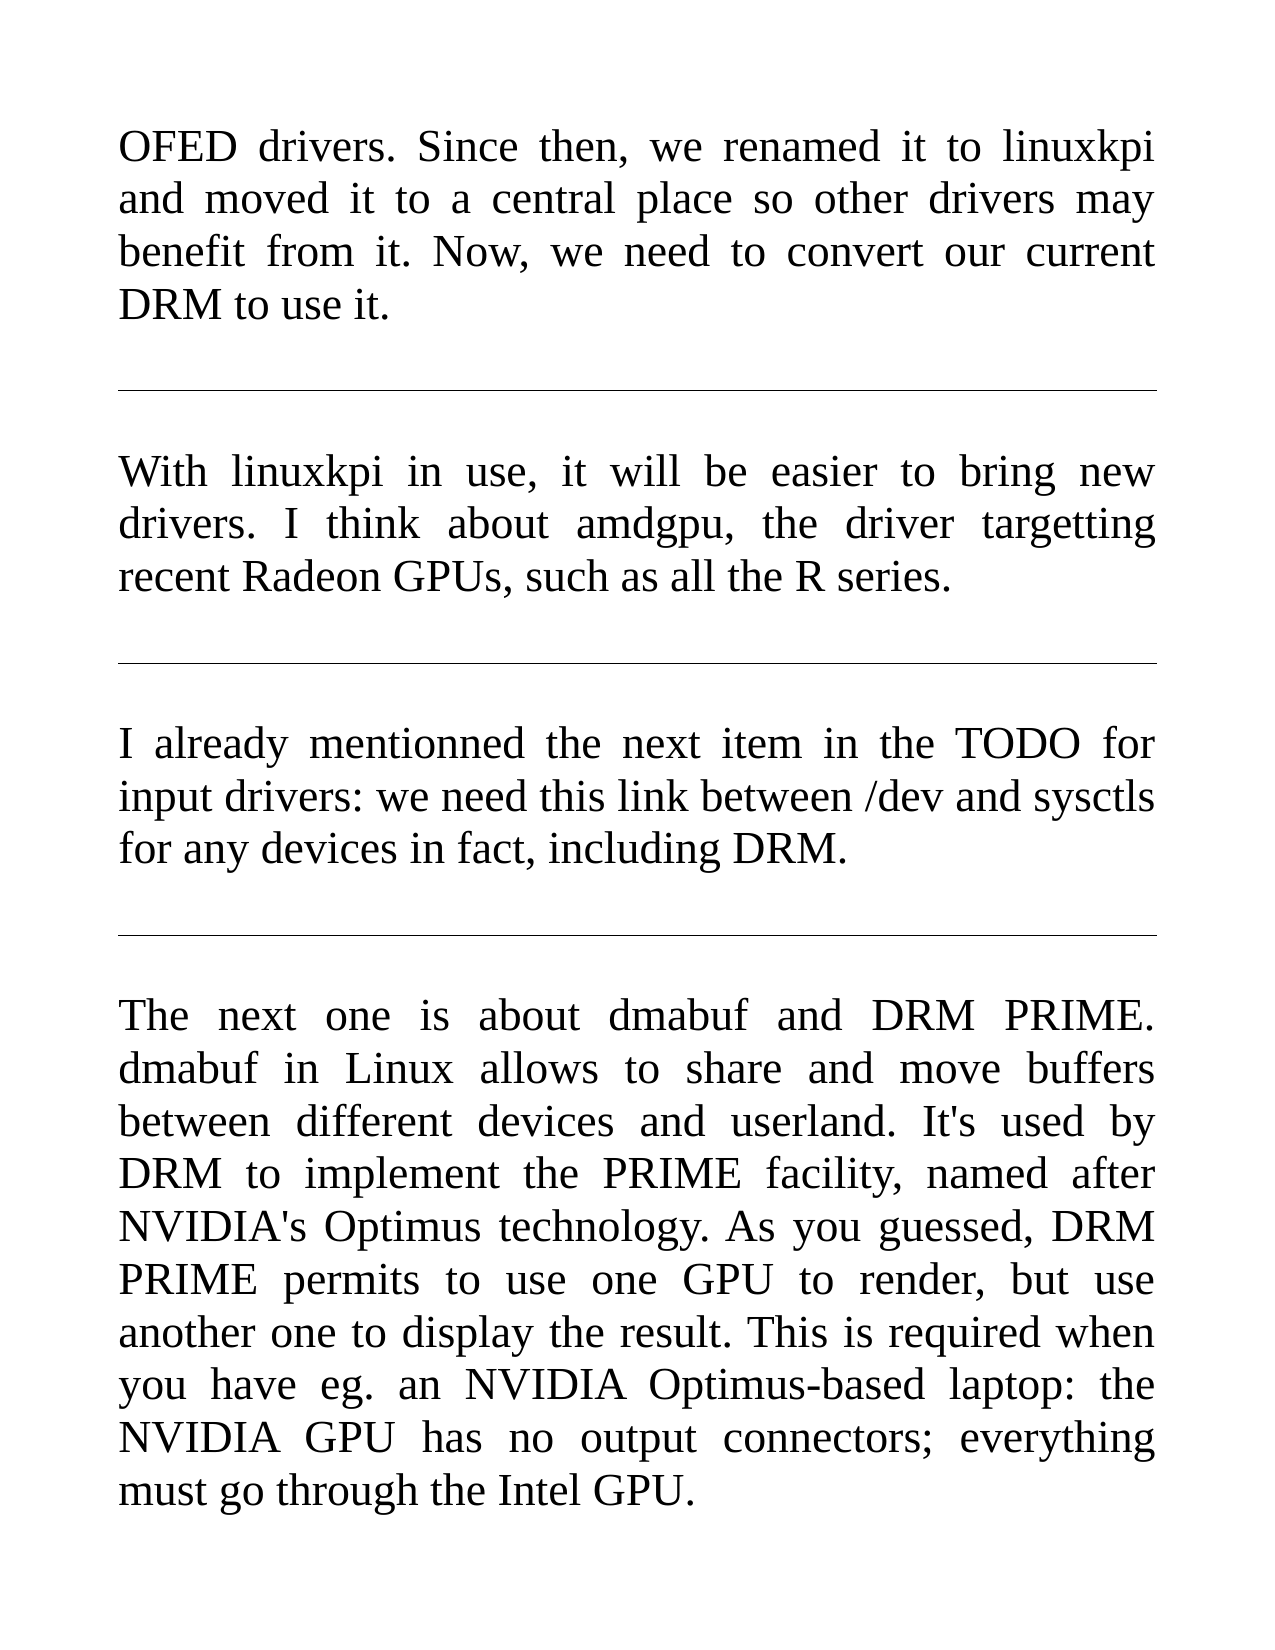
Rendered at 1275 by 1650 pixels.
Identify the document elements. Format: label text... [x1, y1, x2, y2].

text With linuxkpi in use, it will be easier to bring new drivers. I think about amdgpu, the driver targetting recent Radeon GPUs, such as all the R series. [118, 443, 1157, 601]
text I already mentionned the next item in the TODO for input drivers: we need this link between /dev and sysctls for any devices in fact, including DRM. [118, 716, 1157, 874]
text OFED drivers. Since then, we renamed it to linuxkpi and moved it to a central place so other drivers may benefit from it. Now, we need to convert our current DRM to use it. [118, 118, 1157, 329]
text The next one is about dmabuf and DRM PRIME. dmabuf in Linux allows to share and move buffers between different devices and userland. It's used by DRM to implement the PRIME facility, named after NVIDIA's Optimus technology. As you guessed, DRM PRIME permits to use one GPU to render, but use another one to display the result. This is required when you have eg. an NVIDIA Optimus-based laptop: the NVIDIA GPU has no output connectors; everything must go through the Intel GPU. [118, 988, 1157, 1515]
